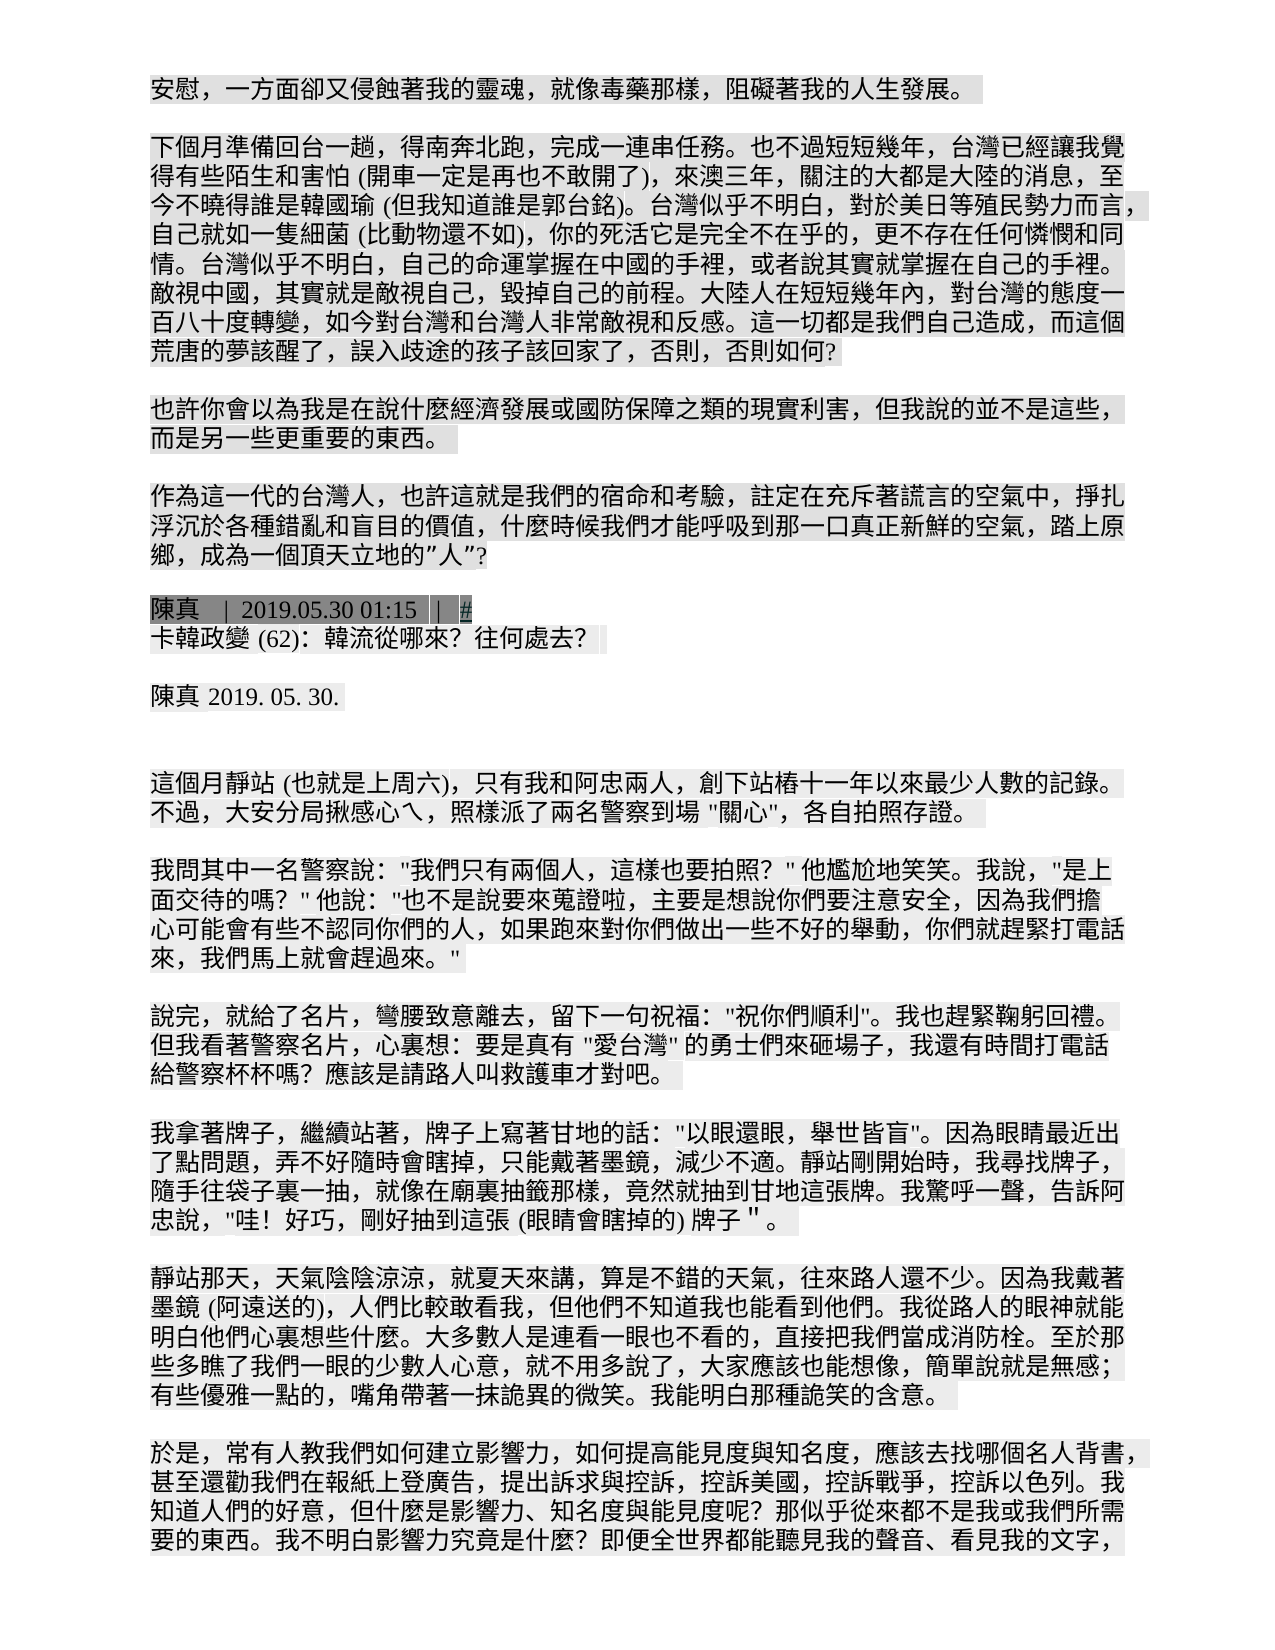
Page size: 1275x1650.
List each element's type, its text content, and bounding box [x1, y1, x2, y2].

text 卡韓政變 (62)：韓流從哪來？往何處去？ 陳真 2019. 05. 30. 這個月靜站 (也就是上周六)，只有我和阿忠兩人，創下站樁十一年以來最少人數的記錄。不過，大安分局揪感心ㄟ，照樣派了兩名警察到場 "關心"，各自拍照存證。 我問其中一名警察說："我們只有兩個人，這樣也要拍照？" 他尷尬地笑笑。我說，"是上面交待的嗎？" 他說："也不是說要來蒐證啦，主要是想說你們要注意安全，因為我們擔心可能會有些不認同你們的人，如果跑來對你們做出一些不好的舉動，你們就趕緊打電話來，我們馬上就會趕過來。" 說完，就給了名片，彎腰致意離去，留下一句祝福："祝你們順利"。我也趕緊鞠躬回禮。但我看著警察名片，心裏想：要是真有 "愛台灣" 的勇士們來砸場子，我還有時間打電話給警察杯杯嗎？應該是請路人叫救護車才對吧。 我拿著牌子，繼續站著，牌子上寫著甘地的話："以眼還眼，舉世皆盲"。因為眼睛最近出了點問題，弄不好隨時會瞎掉，只能戴著墨鏡，減少不適。靜站剛開始時，我尋找牌子，隨手往袋子裏一抽，就像在廟裏抽籤那樣，竟然就抽到甘地這張牌。我驚呼一聲，告訴阿忠說，"哇！好巧，剛好抽到這張 (眼睛會瞎掉的) 牌子＂。 靜站那天，天氣陰陰涼涼，就夏天來講，算是不錯的天氣，往來路人還不少。因為我戴著墨鏡 (阿遠送的)，人們比較敢看我，但他們不知道我也能看到他們。我從路人的眼神就能明白他們心裏想些什麼。大多數人是連看一眼也不看的，直接把我們當成消防栓。至於那些多瞧了我們一眼的少數人心意，就不用多說了，大家應該也能想像，簡單說就是無感；有些優雅一點的，嘴角帶著一抹詭異的微笑。我能明白那種詭笑的含意。 於是，常有人教我們如何建立影響力，如何提高能見度與知名度，應該去找哪個名人背書，甚至還勸我們在報紙上登廣告，提出訴求與控訴，控訴美國，控訴戰爭，控訴以色列。我知道人們的好意，但什麼是影響力、知名度與能見度呢？那似乎從來都不是我或我們所需要的東西。我不明白影響力究竟是什麼？即便全世界都能聽見我的聲音、看見我的文字，又有什麼意義？ 懷軒曾送我一本小小的筆記簿，我捨不得使用，一直像人們保存珠寶那樣珍藏著。筆記本扉頁寫著Oscar Wilde 的一句話："文字只是雕蟲小技，生活才是我的天才所在"。當我人生越形沉重，越來越沉淪，我就似乎越能體會Wilde這句話。 你想，把自己關在一個小房間裏，打開大腦天線，瞬間就像個宇宙，而你就是這個宇宙的王，任憑日月星辰，世上還會有什麼學問是你所無法駕輕就熟的呢？"理性" 是這樣一種東西，純粹，單純，找到鑰匙便能長驅直入，但是 "生活" 卻無比艱難，太辛苦太可悲了，許多時候，難免渴望那最後一刻的快快到來。 很多朋友應該知道，我對某篇小說有一股著迷。每隔幾年，我就會重貼一次，當成一種祝福。那就是托爾斯泰寫的 "三隱士"，據說也是維根斯坦最喜歡的小說之一。維根斯坦曾經稱讚 "三隱士"，說這篇小說 "觸及了哲學最深沉之處"。 維根斯坦有憂鬱症的家族遺傳，兩位哥哥自殺死去。他自己在年少時也曾打算自殺，連繩子都準備好了，打算搭火車去森林僻靜處上吊。可是，有一本書卻救了他，讓維根斯坦放棄自殺的決定，那書就是托爾斯泰的 "天國就在你心中"。決定繼續活下來之後，維根斯坦逢人就推薦這本書。 我讀了 "天國就在你心中"，但沒啥感覺。不過，托爾斯泰卻經常以一種很難描述的方式深深感動我，就如同 "三隱士" 以及 "戰爭與和平"，還有其它很多片語隻字。我不知道那是一種什麼力量，為何這個人平實無華的一點文字，卻能讓我心碎？ 比方說，目前還貼在 "生命親系譜" 裏的一段話，也是托爾斯泰寫的，經常浮現我心，長夜痛哭，惆悵不已。他是這麼寫的： "不久前，我跟一個退役士兵和屠夫聊天，我說屠宰是件憾事，他對此大為驚訝，他說動物本來就該死，但後來他認同了我的觀點。他說：「特別是那些安閒、溫馴的牛隻；牠們向著你走來，可憐的動物啊！牠們竟然如此信任你。我實在很卑鄙！」" 我這篇原先是要寫韓流的，但是，就這類淺白文字來說，在我以一分鐘一百個字的速度下筆之前，我其實從來不知道自己將會寫出一些什麼內容，彷彿我不是一個作者，而只是一個書記官，如是我聞，便把腦中見聞記錄下來。 關於韓流，我想寫的，一定是跟托爾斯泰寫的這些東西有著某種重要關係，只是我沒法表達清楚。 文章寫得快其實毫無意義，重點是要寫得好。但我很大程度上對於自己的表達能力早已放棄希望。另一方面，也許有些東西原本就 "無從表達"、"難以言喻"，就如維根斯坦所說："如果我無法表達出音樂對我的重要性，我如何還能期望自己寫出什麼好的東西？" 韓流究竟從哪來？它又將往何處去？我彷彿知道答案，卻又說不上來。我若真要說，恐怕就得被迫以一種訴諸純粹抽象理性的學術語言去談了，只是談到後來，恐怕也還是一樣沒能說出個究竟，而且只會越談卻離真實越遠。 托爾斯泰在 "戰爭與和平" 中，對 "歷史" 這東西有一些描述，很微妙，很動人，從中我便能明白為何維根斯坦那麼推崇托爾斯泰和他的文字，只是不管是托爾斯泰也好，維根斯坦也罷，終究得在那 "無可言喻" 的神祕不可說的事物上止步、停筆、噤聲，讓沉默掌管一切話語。 托爾斯泰的想法，散落 "戰爭與和平" 的每一頁、每一個段落，但是意思大約是這樣。他說： 事物的因果現象之複雜，不是人類心靈所能企及，但我們卻又拼了命總想了解事物的來龍去脈；這樣一股慾望，深植靈魂之中。早些時候，我們於是就把一切歸諸於神的旨意，說它彰顯在歷史上每個英雄身上。然而，當代歷史卻又是另一種看法。面對同一歷史事件，眾說紛紜，有的說這樣，有的說那樣，各自根據某種篩選，拼湊出一套說法。每個說法彼此之間往往牴觸且互相刻意貶抑。托爾斯泰說，"所謂當代歷史，無非就像是個聾子，自行回答一些根本沒有人發問的問題"。到頭來，誰也沒法回答歷史的基本問題，究竟是何種法則，主導了這一切？ 托爾斯泰還說： "歷史事件的原因究竟是什麼呢？是力量 (power)！可是，力量又是什麼呢？力量就是眾人意志的總和，集中在某個人身上。但是，究竟又是什麼樣的條件，使得眾人的意志得以集中在那個人身上呢？那個人又為何能表達眾人的意志？答案還是力量。這意思是說，力量就是力量。換句話說，力量是一個我們根本無從了解的字眼 ("Power is a word the meaning of which we do not understand. ”)。 我對最後這句話十分感動，但我自己其實也不知道究竟是被什麼感動？為什麼我們會對一個自己根本一無所知的東西感動？其實，也許我們心知肚明，只是說不上來，因為就如維根斯坦所說，"我們還沒找到那樣一種表達式"。 我相信托爾斯泰一定也知道那個 "無從言喻" 的那個東西是什麼，維根斯坦當然也知道，要不然他們沒必要花那麼大精神寫出一本一百二十多萬字的小說，更沒必要花一輩子寫出一千多萬字生前從未出版的哲學筆記，難道就只是為了說 "我什麼也不知道"？ 其實，他們都知道，只是說不上來。正因為說不上來，於是我們才需要音樂、文學與哲學等等這樣一些像 "詩" 的東西，企圖說那不可說的。但是，任憑你如何訴說，真實之為物依舊遙遠。我常常很想把它講白了，但我知道，對於這樣一些東西，不說比說好。你不說它，它還在；你一說，它就跑了，消失了，遠離了，越說離生命越遠。 韓流從哪來？往何處去？這些問題我就不作答了，也許答案就在每一個韓粉心中。在無數的所謂大事件、大歷史、大戰爭、大發現、乃至宇宙大爆炸之中，我似乎越發能明白什麼才是真正的 "大"，而這也許才是歷史的真相；我們從中受益、受害、成長與沉淪，每個人都得到了屬於他自己的一份愛恨悲歡。許多時候，我能感覺，生命確實就是上天的禮物，但在更多時候，我也同樣能感覺到它就像一種永無止盡的試煉與痛苦折磨，直到死亡來解救。 這世上，說書者眾，誰能說出這個不是秘密的秘密，那他就是一個真正的說書人；這也是為什麼我那麼喜歡陳曉楠的 "冷暖人生" 這個節目的原因。這節目，被我給 "借花獻佛" 借來當成我的 "遺產"。我不知道說書人會把故事帶向何方，但我知道他說出了歷史，說出了真相。 我已經很久沒有看電影了。前些日子，趁著小孩去上學，跑去看了波蘭導演 Wojciech Smarzowski 的 "Wołyń" (沃倫)，台灣翻譯做 "仇恨"。片頭一開始，從一個小屋子裏頭冒出一個很可愛的小女孩 (女主角)，美麗燦爛的笑容讓我頓時憂愁起來，因為我知道美麗總會消失，成為記憶；我更知道，現實就是這麼回事，悲劇總會來臨，不是天災，就是人禍，不是明天來，就是後天，要不就是下個星期。為何上天如此慈愛，卻又如此殘酷？我無法明白。 我們身處海峽一隅，窩居一個小島上，每天搞些茶壺裏的無聊風暴，孰者為大？何者為小？許多時候，我真不知道要如何安置這顆心。島是一整個世界嗎？差太遠了。這島上發生的所有事情的總和，比不上真實血腥世界的一粒沙，但 "能容下至大者，卻可容於至小" (耶穌會創始人Saint Ignatius of Loyola墓誌銘)；大者不是真的大，小者也並非真的小。 我並不想談這電影，因為它沒什麼好談，只能請你自己去看；看看人怎麼活，怎麼死去；看看哪些是你所渴望，哪些是你所畏懼；看看世上種種過往與當下，數不清的悲歡，究竟能在你我心中留下多少傷痕？ [150, 624, 1125, 1556]
text 陳真 | 2019.05.30 01:15 | # [150, 595, 1125, 624]
text 前幾天無意間重看了一部電影 Bridge to Terabithia (台譯”尋找夢奇地”)，上次看是 12 年前，不過短短 12 年，個人生命經歷的翻轉波折卻超乎自己的想像，同一部電影，看來心境大不同。劇中主角是一對兩小無猜的孩子，小男生傾慕學校音樂課的女老師，一場意外的悲劇，卻帶給男孩終身的自責和悔憾。電影裡的那個女老師，讓我想起了自己國中時偶然出現在課堂上的一個人和一首歌。 我國中讀的是高雄的道明中學，當時是出了名的嚴格私校，課堂上的各種體罰和辱罵是家常便飯，特別是英文課。學些什麼忘了，但只要有錯，男老師不是用木條抽打，就是罰跳操場，因此多數同學對英文老師都非常痛恨。 英文老師身體不好，常常說著退休或調職。有一天，老師病了，校方臨時找來一位外校英文女老師代課。老師長得很漂亮，談吐溫柔大方，一點也不兇，就像電影裡那個女老師那樣。最不可思議的是她竟然帶了一把吉他來教室。在那個年代 (差不多三十年前)，她的打扮和一言一行顯得十分特別，我還記得隨行的是學校的教務主任，從介紹她進入教室，到課堂結束時引她出門時臉上的表情，有著一種三條線和驚恐、類似看到女巫的那種感覺。 我已經完全忘了她在這唯一的一堂課上究竟教了什麼，只記得她最後說了些鼓勵的話，說大家可能都不喜歡英文，那我唱首英文歌給你們聽吧，希望以後你們會慢慢愛上英文 (顯然我讓她失望了)。我還隱約記得她說也許等你們長大，就會慢慢明白這首歌的意思。 那首歌就是 Joan Baez 的 Donna Donna，據說起源於二戰反納粹的猶太歌曲。Donna 是歌詞裡一隻小牛的名字，就像所有的小牛一樣，Donna 註定要被送上屠宰場。但就像歌詞說的那樣，如果 Donna 會說話，她一定會對你說:「Why? 」 Donna Donna ~ Joan Baez: https://youtu.be/gQ5Jl4wGNG4 女老師的這首歌，顯然有著極度可怕蠱惑人心的作用，那時是男女分班，全班的男生立刻就瘋狂地愛上了她，進而引發了一場聯署運動，希望學校能留下她，代替原本那位可怕的男老師。校方本來真的在評估請她接任，結果這樣一鬧，反而不敢留她了。於是我們從此再也沒見過這位女老師，她就這樣憑空出現，又憑空消失在我們的生命中，至今連她的名字都不曉得。但我好奇的是，和我同班的同學們，如今也全都是中年大叔了，有多少人還記得那首 Donna Donna? 我無意抬舉動物或貶低肉食或屠夫，講這樣一首歌不是那樣一種動物權式的思維抒發，在生命的痛苦之前，其實每個靈魂都是無辜的受害者。有個澳洲朋友，雖無深交，但一見如故，他的工作就是屠夫。體型魁武的他從事的是這樣一種手起刀落的工作，但這個人卻是我在澳洲認識的所有人中最安靜、也最善良的一個。人究竟是怎麼一回事，生命和痛苦又是怎麼一回事，我經常為此思索，經常充滿驚奇和疑惑。 多數人都喜歡音樂，但如果可以選擇，我實在希望自己和音樂不要有那麼多瓜葛，也許我的人生會過得輕鬆一點。出於某種可悲的原因，三十多年來，”家破人亡”彷彿就就成為我人生的劇本，一路在上演著。隨著親友一一離世，五年前踏上了遠漂的路，兩個人到了澳洲。許多人問我究竟為什麼要移民到澳洲，我給出各種答案，但主要就想到天涯海角一個人靜一靜， 我很小就發現，耳機是一種神奇的東西，一個錄音機，一張卡帶，再加上一副耳機，瞬間就可以讓你進入另一個世界。出國前為了學習雕塑，經常騎機車往返板橋的台藝大，停好機車，我往往就帶上耳機，放上音樂，一路穿過校園操場，進入雕塑系的大樓。那時經常聽電影 Let the right one in (血色入侵) 的原聲帶，特別是那首 Eli’s Theme。夏天時，豔陽高照，學子們在操場上歡聲笑語、打球嘻鬧，而我卻在處在另一個世界，冰冷、憂傷，充滿了美麗和憐憫。 選擇澳洲的一個原因，是聽說澳洲陽光充足，有益身心，可以促進什麼腎上腺素分泌，增加男子氣概，讓性格更開朗活潑，但我發現陽光對我來說就像殺菌的紫外光一樣，而我就是那隻細菌，避之唯恐不及，四處逃竄，深怕傷了眼睛或得皮膚癌。夏天時開車，一放上音樂，似乎才回到了我所屬的世界。 西方的古典樂，多數都十分難聽 (當然也許只是我不懂欣賞)，唯有幾個作曲家值得你浪費生命，莫札特就不用說了，我發現更老一輩有三個人的音樂真的令人欲罷不能，一是巴哈，二是韋瓦第，三就是師公級的帕海貝爾 (Johann Pachelbel)。帕海貝爾就是那首舉世聞名的”卡農”的作者。他有一首 ”f小調夏康 (Ciacona in f minor)”，據說是為因瘟疫逝去的妻女而作。這首歌，差不就是我們澳洲這段生命的主題曲了，除了睡覺，也許我清醒的所有時間都拿它作背景音樂。帕海貝爾的另一首”阿波羅的里拉琴 (Hexachordum Apollinis)”也是令人無法忘懷的曲子，相較之下比較沒有那麼憂鬱。 帕海貝爾 Ciacona in f minor 弦樂版: https://youtu.be/WpBKQoN08vM 帕海貝爾 Ciacona in f minor 管風琴原版: https://en.wikipedia.org/wiki/File:Johann_Pachelbel_Ciacona_in_f-Moll.ogg 帕海貝爾 Hexachordum Apollinis: Aria quinta in A Minor 管風琴版: https://youtu.be/Thke591Gzf8 帕海貝爾 Hexachordum Apollinis: Aria quinta in A Minor 小鍵琴版 (0:00 – 6:30): https://youtu.be/uccNjmB0KAE 但如果真的要說，我感覺和我性格上某方面最投合的是愛爾蘭的盲人吟遊詩人 Turlough O'Carolan (不會念)。Turlough 小時因為天花而失明，後半生近五十年間，帶著一匹馬和一把竪琴，遍遊愛爾蘭，譜下了許多旋律。Turlough 生於 350 年前，比韋瓦第還大上八歲，但聽他的音樂，你也許會以為這是什麼現代鄉村民謠。 Eleanor Plunkett: https://youtu.be/cfHqoJict3o Carolan's Cup (0:00 –2:23) https://youtu.be/AwJrONkTi-E Carolan's Welcome: https://youtu.be/cQBENzHolns 貼這些並無他意，而且人的喜好無法勉強，就像我無法勉強自己不受這些音樂吸引一樣。你喜歡就算了，不喜歡也算了，都是你的事。音樂是種私事，就像房事那樣，純屬個人私密體驗。我若有所選擇，我也希望音樂不要老是陰魂不散般纏著我，一方面給了我極大的安慰，一方面卻又侵蝕著我的靈魂，就像毒藥那樣，阻礙著我的人生發展。 下個月準備回台一趟，得南奔北跑，完成一連串任務。也不過短短幾年，台灣已經讓我覺得有些陌生和害怕 (開車一定是再也不敢開了)，來澳三年，關注的大都是大陸的消息，至今不曉得誰是韓國瑜 (但我知道誰是郭台銘)。台灣似乎不明白，對於美日等殖民勢力而言，自己就如一隻細菌 (比動物還不如)，你的死活它是完全不在乎的，更不存在任何憐憫和同情。台灣似乎不明白，自己的命運掌握在中國的手裡，或者說其實就掌握在自己的手裡。敵視中國，其實就是敵視自己，毀掉自己的前程。大陸人在短短幾年內，對台灣的態度一百八十度轉變，如今對台灣和台灣人非常敵視和反感。這一切都是我們自己造成，而這個荒唐的夢該醒了，誤入歧途的孩子該回家了，否則，否則如何? 也許你會以為我是在說什麼經濟發展或國防保障之類的現實利害，但我說的並不是這些，而是另一些更重要的東西。 作為這一代的台灣人，也許這就是我們的宿命和考驗，註定在充斥著謊言的空氣中，掙扎浮沉於各種錯亂和盲目的價值，什麼時候我們才能呼吸到那一口真正新鮮的空氣，踏上原鄉，成為一個頂天立地的”人”? [150, 75, 1125, 570]
